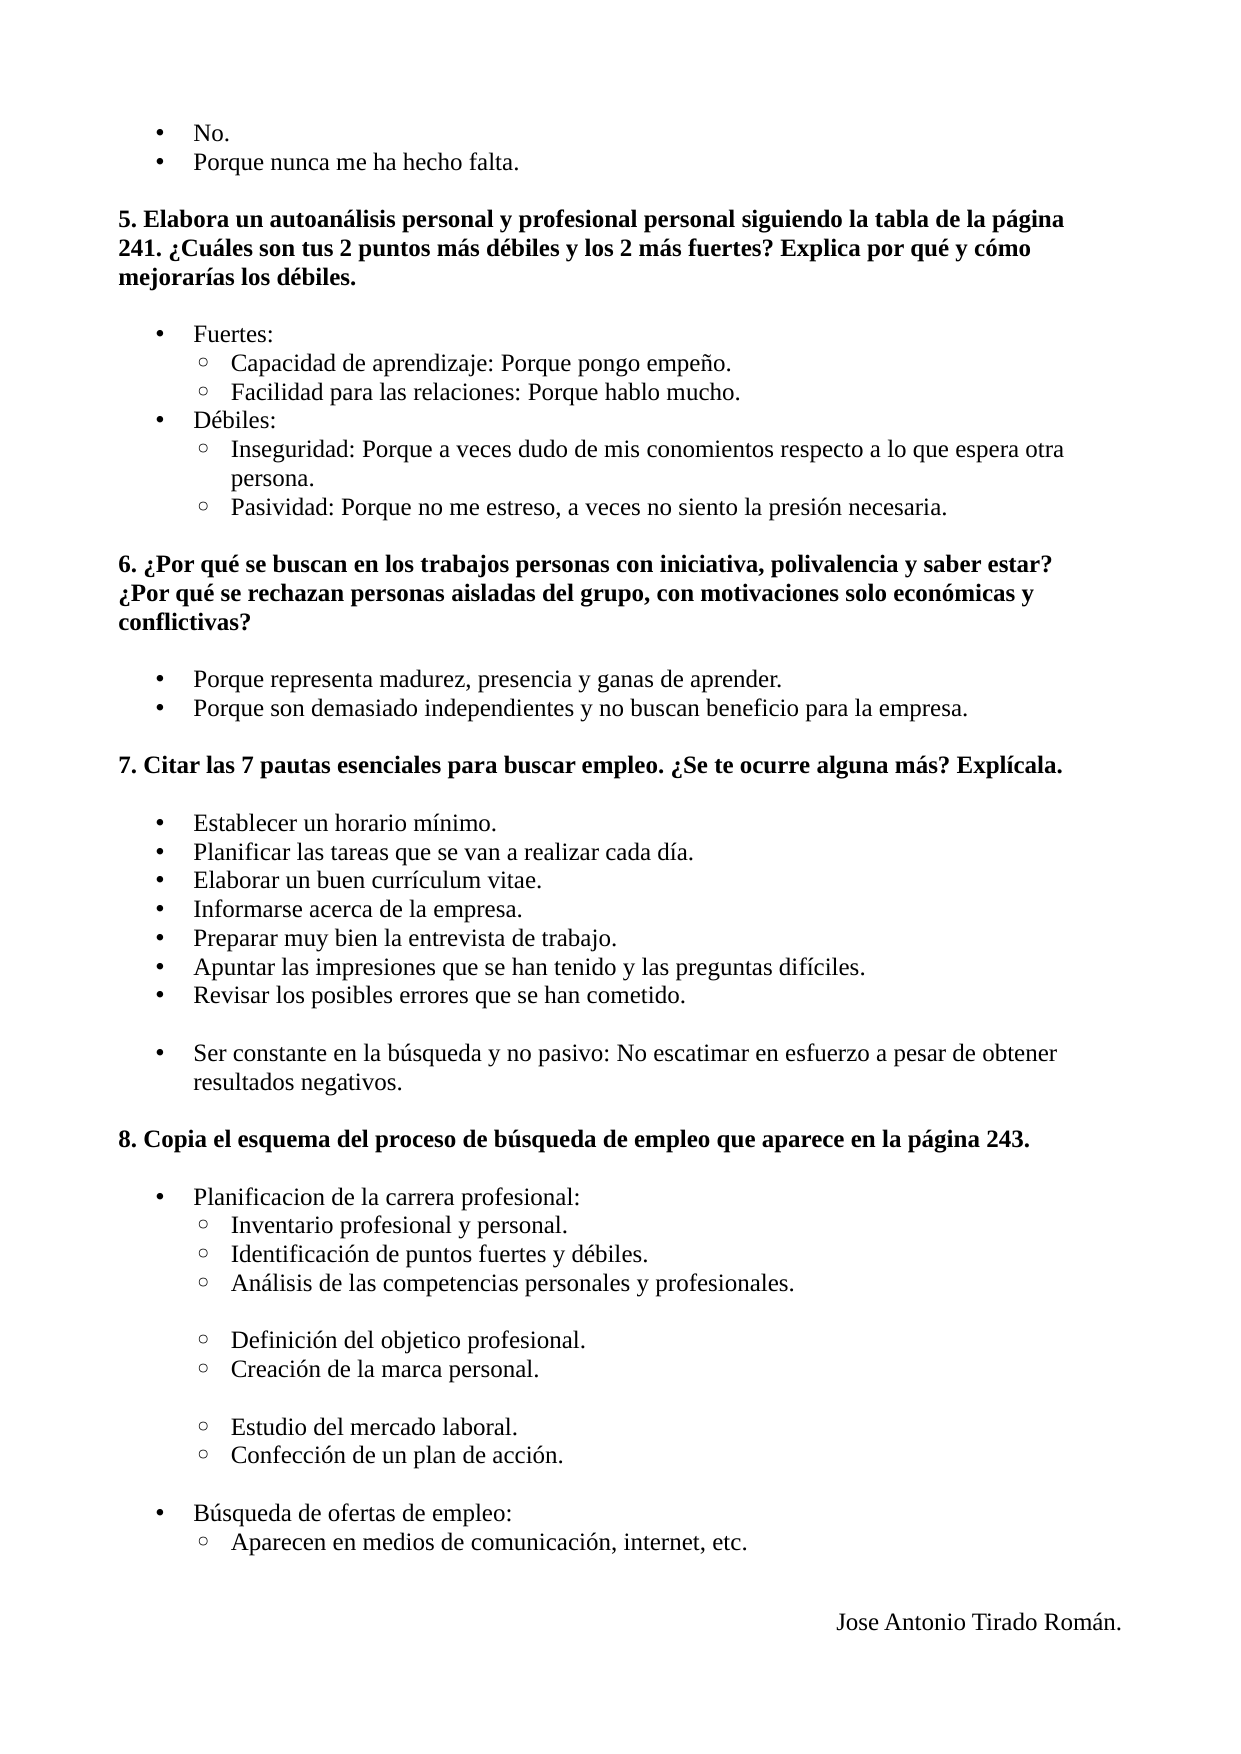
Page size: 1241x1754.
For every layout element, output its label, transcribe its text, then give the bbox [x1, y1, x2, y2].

list Planificar las tareas que se van a realizar cada día. [156, 837, 1122, 866]
list Confección de un plan de acción. [193, 1441, 1122, 1469]
text 5. Elabora un autoanálisis personal y profesional personal siguiendo la tabla de la página [118, 204, 1122, 233]
list Capacidad de aprendizaje: Porque pongo empeño. [193, 348, 1122, 377]
text conflictivas? [118, 607, 1122, 636]
text ¿Por qué se rechazan personas aisladas del grupo, con motivaciones solo económicas y [118, 578, 1122, 607]
list Definición del objetico profesional. [193, 1326, 1122, 1354]
list Informarse acerca de la empresa. [156, 894, 1122, 923]
list Revisar los posibles errores que se han cometido. [156, 981, 1122, 1009]
list Aparecen en medios de comunicación, internet, etc. [193, 1527, 1122, 1556]
list Fuertes: [156, 319, 1122, 348]
list Establecer un horario mínimo. [156, 808, 1122, 837]
list Identificación de puntos fuertes y débiles. [193, 1239, 1122, 1268]
list Inventario profesional y personal. [193, 1211, 1122, 1239]
list Elaborar un buen currículum vitae. [156, 866, 1122, 894]
list Análisis de las competencias personales y profesionales. [193, 1268, 1122, 1297]
list Inseguridad: Porque a veces dudo de mis conomientos respecto a lo que espera otra persona. [193, 434, 1122, 492]
list Porque representa madurez, presencia y ganas de aprender. [156, 664, 1122, 693]
list Estudio del mercado laboral. [193, 1412, 1122, 1441]
list Porque son demasiado independientes y no buscan beneficio para la empresa. [156, 693, 1122, 722]
list Pasividad: Porque no me estreso, a veces no siento la presión necesaria. [193, 492, 1122, 521]
list No. [156, 118, 1122, 147]
list Búsqueda de ofertas de empleo: [156, 1498, 1122, 1527]
list Creación de la marca personal. [193, 1354, 1122, 1383]
text mejorarías los débiles. [118, 262, 1122, 291]
list Facilidad para las relaciones: Porque hablo mucho. [193, 377, 1122, 406]
list Débiles: [156, 406, 1122, 434]
list Porque nunca me ha hecho falta. [156, 147, 1122, 176]
text 7. Citar las 7 pautas esenciales para buscar empleo. ¿Se te ocurre alguna más? Explícala. [118, 751, 1122, 779]
list Preparar muy bien la entrevista de trabajo. [156, 923, 1122, 952]
text 6. ¿Por qué se buscan en los trabajos personas con iniciativa, polivalencia y saber estar? [118, 549, 1122, 578]
text 241. ¿Cuáles son tus 2 puntos más débiles y los 2 más fuertes? Explica por qué y cómo [118, 233, 1122, 262]
list Ser constante en la búsqueda y no pasivo: No escatimar en esfuerzo a pesar de obtener resultados negativos. [156, 1038, 1122, 1096]
list Apuntar las impresiones que se han tenido y las preguntas difíciles. [156, 952, 1122, 981]
text 8. Copia el esquema del proceso de búsqueda de empleo que aparece en la página 243. [118, 1124, 1122, 1153]
list Planificacion de la carrera profesional: [156, 1182, 1122, 1211]
